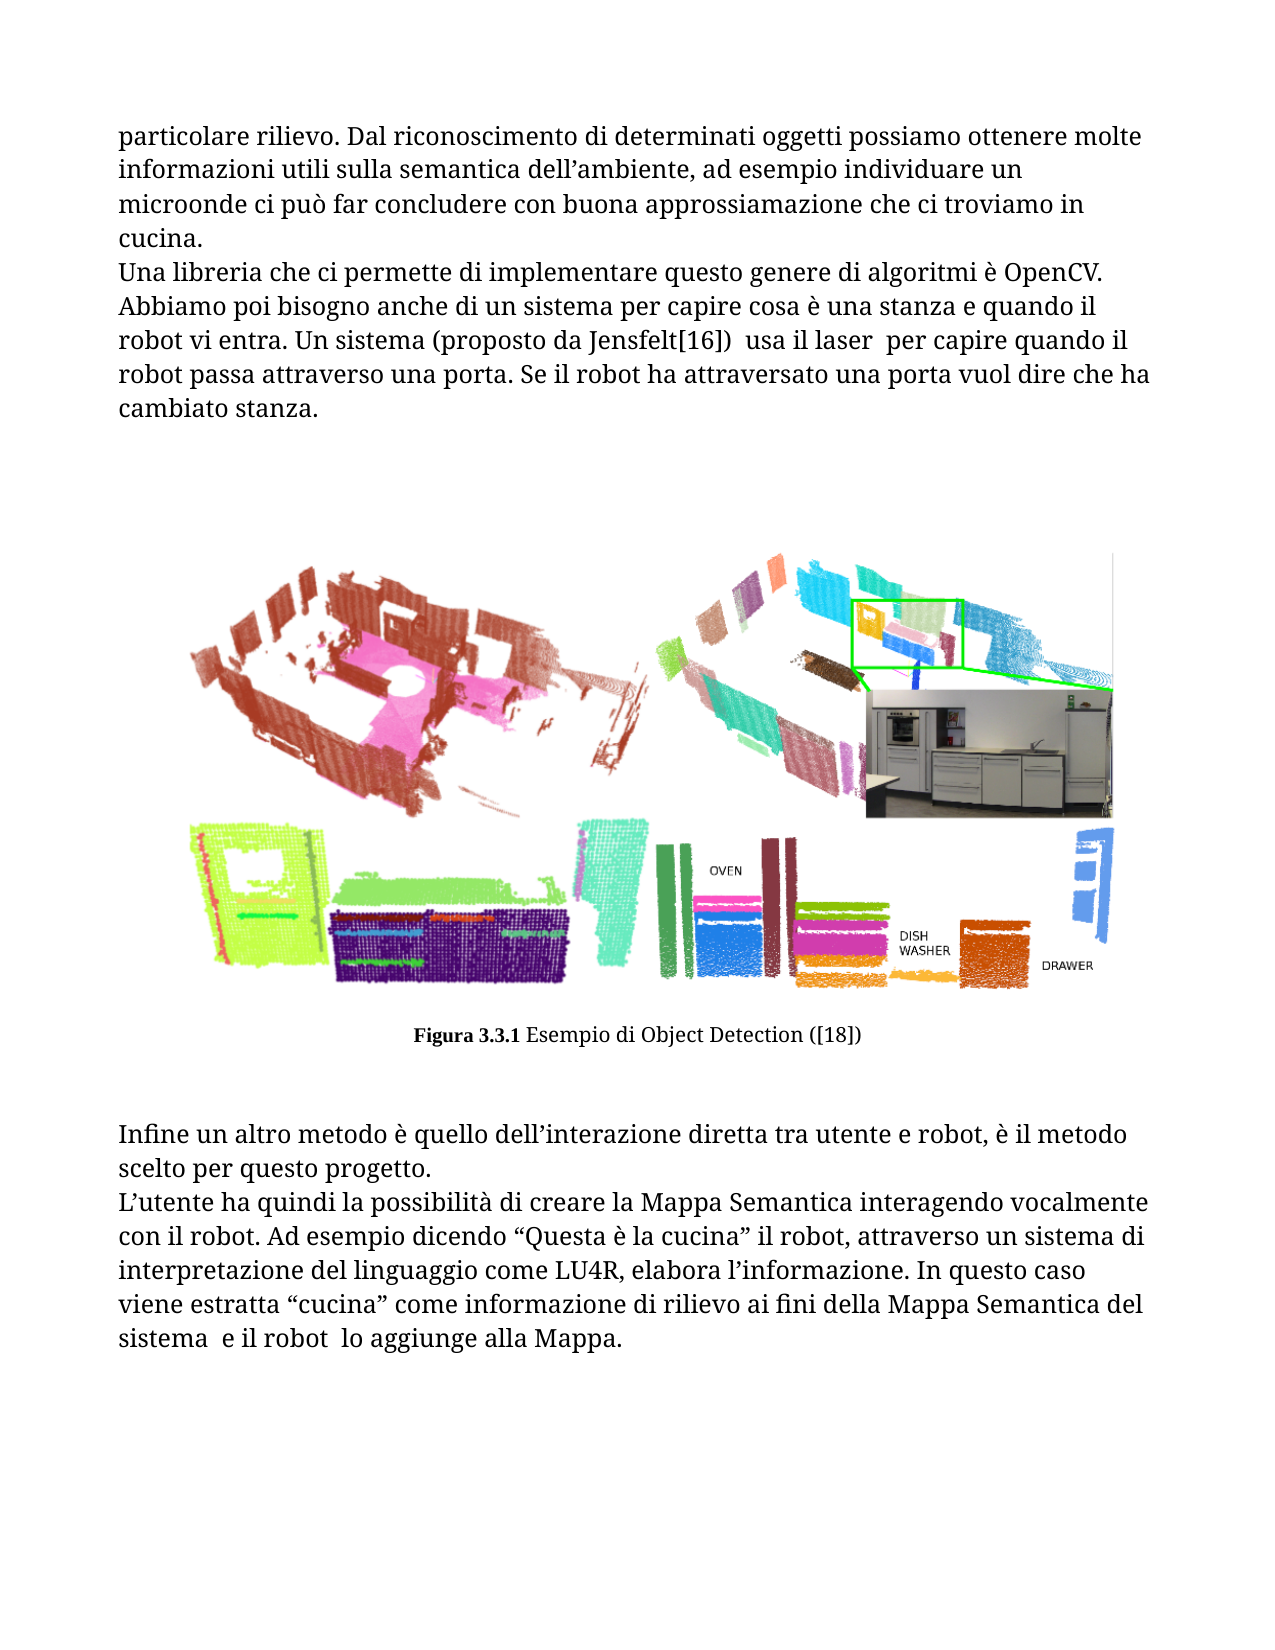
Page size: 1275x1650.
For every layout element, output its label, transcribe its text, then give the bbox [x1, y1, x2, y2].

picture [129, 487, 1146, 996]
text Una libreria che ci permette di implementare questo genere di algoritmi è OpenCV. [118, 254, 1157, 288]
text L’utente ha quindi la possibilità di creare la Mappa Semantica interagendo vocalmente con il robot. Ad esempio dicendo “Questa è la cucina” il robot, attraverso un sistema di interpretazione del linguaggio come LU4R, elabora l’informazione. In questo caso viene estratta “cucina” come informazione di rilievo ai fini della Mappa Semantica del sistema e il robot lo aggiunge alla Mappa. [118, 1184, 1157, 1355]
text Abbiamo poi bisogno anche di un sistema per capire cosa è una stanza e quando il robot vi entra. Un sistema (proposto da Jensfelt[16]) usa il laser per capire quando il robot passa attraverso una porta. Se il robot ha attraversato una porta vuol dire che ha cambiato stanza. [118, 288, 1157, 425]
text particolare rilievo. Dal riconoscimento di determinati oggetti possiamo ottenere molte informazioni utili sulla semantica dell’ambiente, ad esempio individuare un microonde ci può far concludere con buona approssiamazione che ci troviamo in cucina. [118, 118, 1157, 254]
text Infine un altro metodo è quello dell’interazione diretta tra utente e robot, è il metodo scelto per questo progetto. [118, 1116, 1157, 1184]
text Figura 3.3.1 Esempio di Object Detection ([18]) [118, 1020, 1157, 1048]
